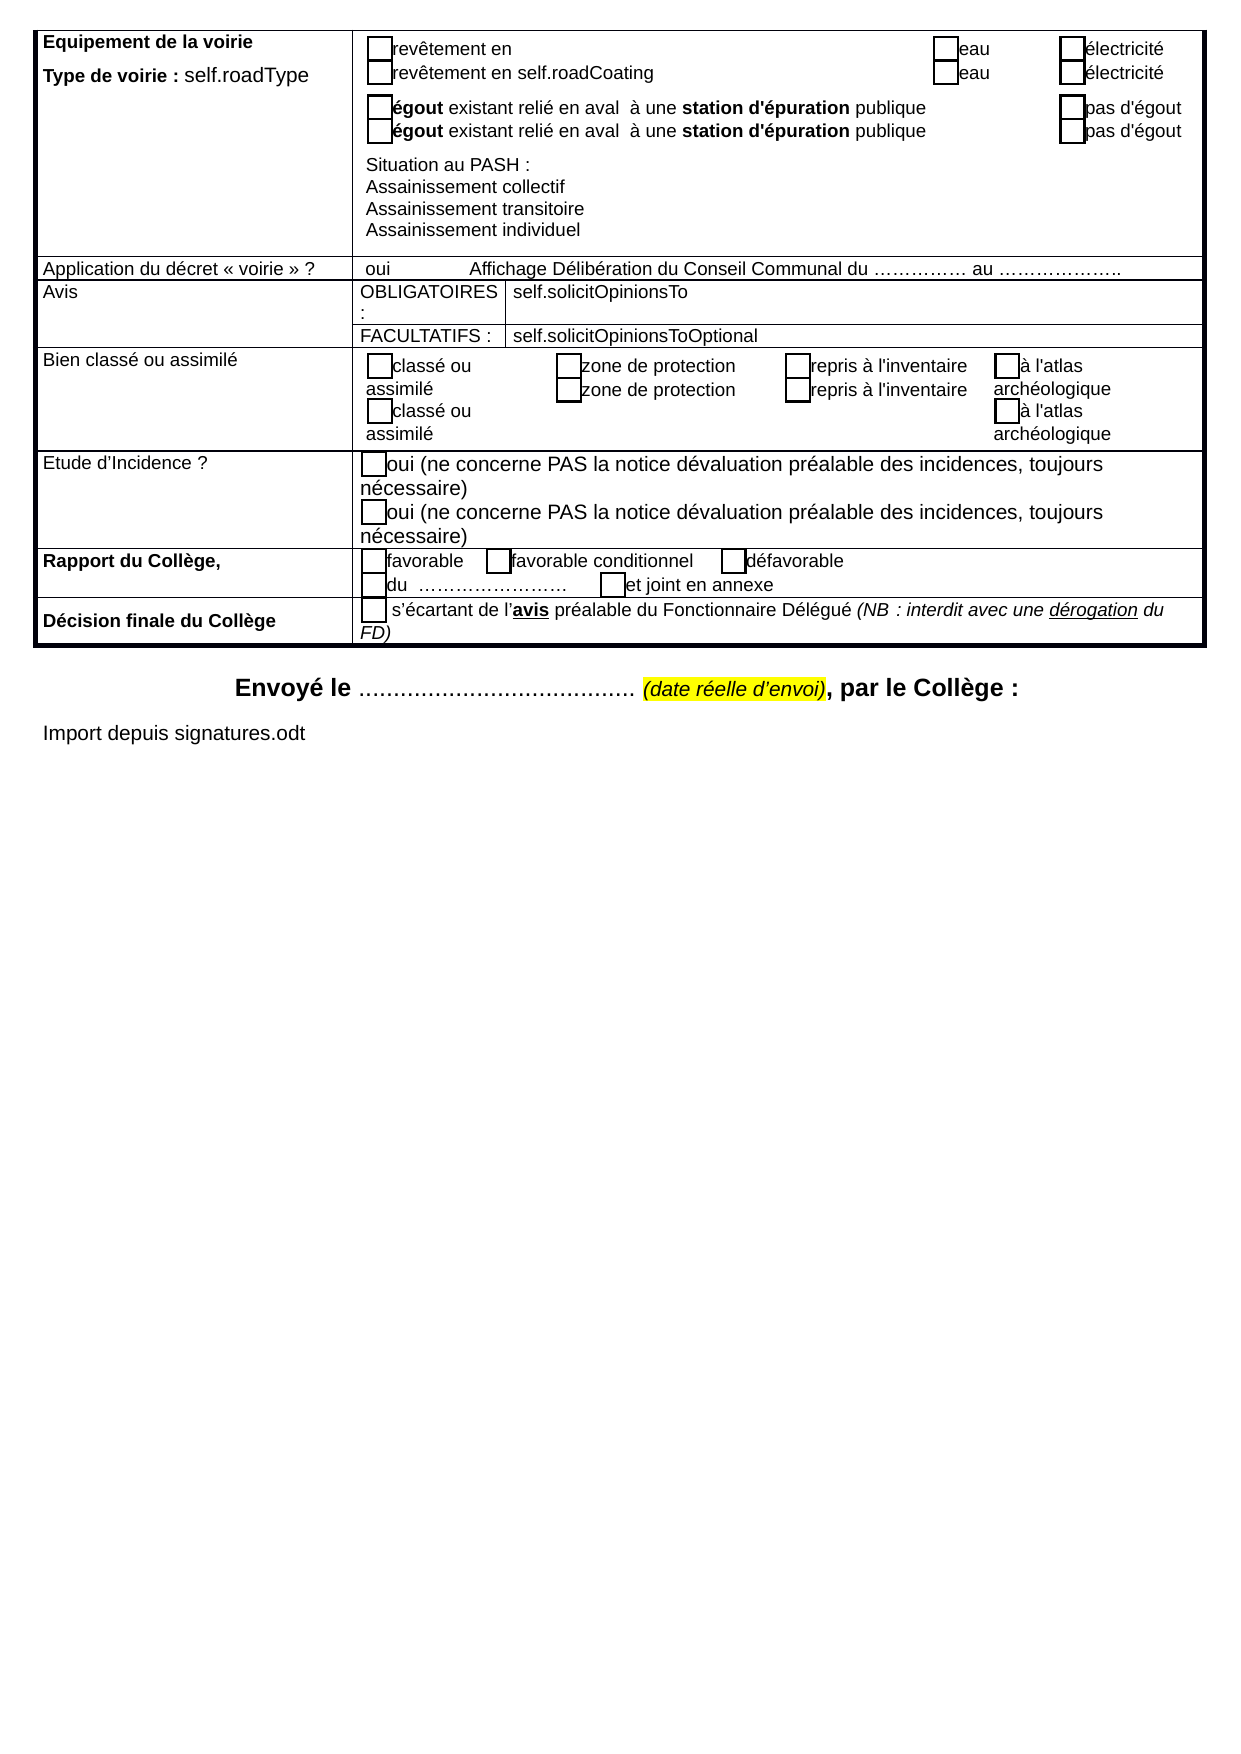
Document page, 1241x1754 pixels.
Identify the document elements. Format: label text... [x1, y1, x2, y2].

table_header revêtement en revêtement en self.roadCoating [360, 31, 926, 90]
table_cell self.solicitOpinionsTo [506, 281, 1202, 324]
table_header repris à l'inventaire repris à l'inventaire [778, 348, 987, 450]
table_cell [353, 31, 1202, 256]
table_cell favorable [387, 549, 484, 573]
table_cell Bien classé ou assimilé [38, 348, 352, 450]
text Import depuis signatures.odt [43, 721, 1211, 745]
table_cell Décision finale du Collège [38, 598, 352, 643]
table_cell favorable conditionnel [512, 549, 719, 573]
text Envoyé le ........................................ (date réelle d’envoi), par le Collège : [43, 673, 1211, 702]
table_header à l'atlas archéologique à l'atlas archéologique [988, 348, 1197, 450]
table_cell oui (ne concerne PAS la notice dévaluation préalable des incidences, toujours nécessaire) oui (ne concerne PAS la notice dévaluation préalable des incidences, toujours nécessaire) [353, 452, 1202, 548]
table_cell pas d'égout pas d'égout [1053, 90, 1197, 148]
table_cell [38, 573, 352, 597]
table_header électricité électricité [1053, 31, 1197, 90]
table_cell Avis [38, 281, 352, 347]
table_cell Rapport du Collège, [38, 549, 352, 573]
table_cell s’écartant de l’avis préalable du Fonctionnaire Délégué (NB : interdit avec une dérogation du FD) [353, 598, 1202, 643]
table_cell Application du décret « voirie » ? [38, 257, 352, 279]
table_header eau eau [926, 31, 1053, 90]
table_cell self.solicitOpinionsToOptional [506, 325, 1202, 347]
table_cell Etude d’Incidence ? [38, 452, 352, 548]
table_cell du …………………… [387, 573, 599, 597]
table_cell [1197, 348, 1202, 450]
table_cell et joint en annexe [626, 573, 1202, 597]
table_cell Equipement de la voirie Type de voirie : self.roadType [38, 31, 352, 256]
table_header zone de protection zone de protection [549, 348, 778, 450]
table_cell OBLIGATOIRES : [353, 281, 505, 324]
table_cell oui Affichage Délibération du Conseil Communal du …………… au ……………….. [353, 257, 1202, 279]
table_header classé ou assimilé classé ou assimilé [360, 348, 549, 450]
table_cell FACULTATIFS : [353, 325, 505, 347]
table_cell Situation au PASH : Assainissement collectif Assainissement transitoire Assainissement individuel [360, 149, 1197, 246]
table_cell égout existant relié en aval à une station d'épuration publique égout existant relié en aval à une station d'épuration publique [360, 90, 1053, 148]
table_cell défavorable [747, 549, 1202, 573]
table_cell [353, 348, 360, 450]
